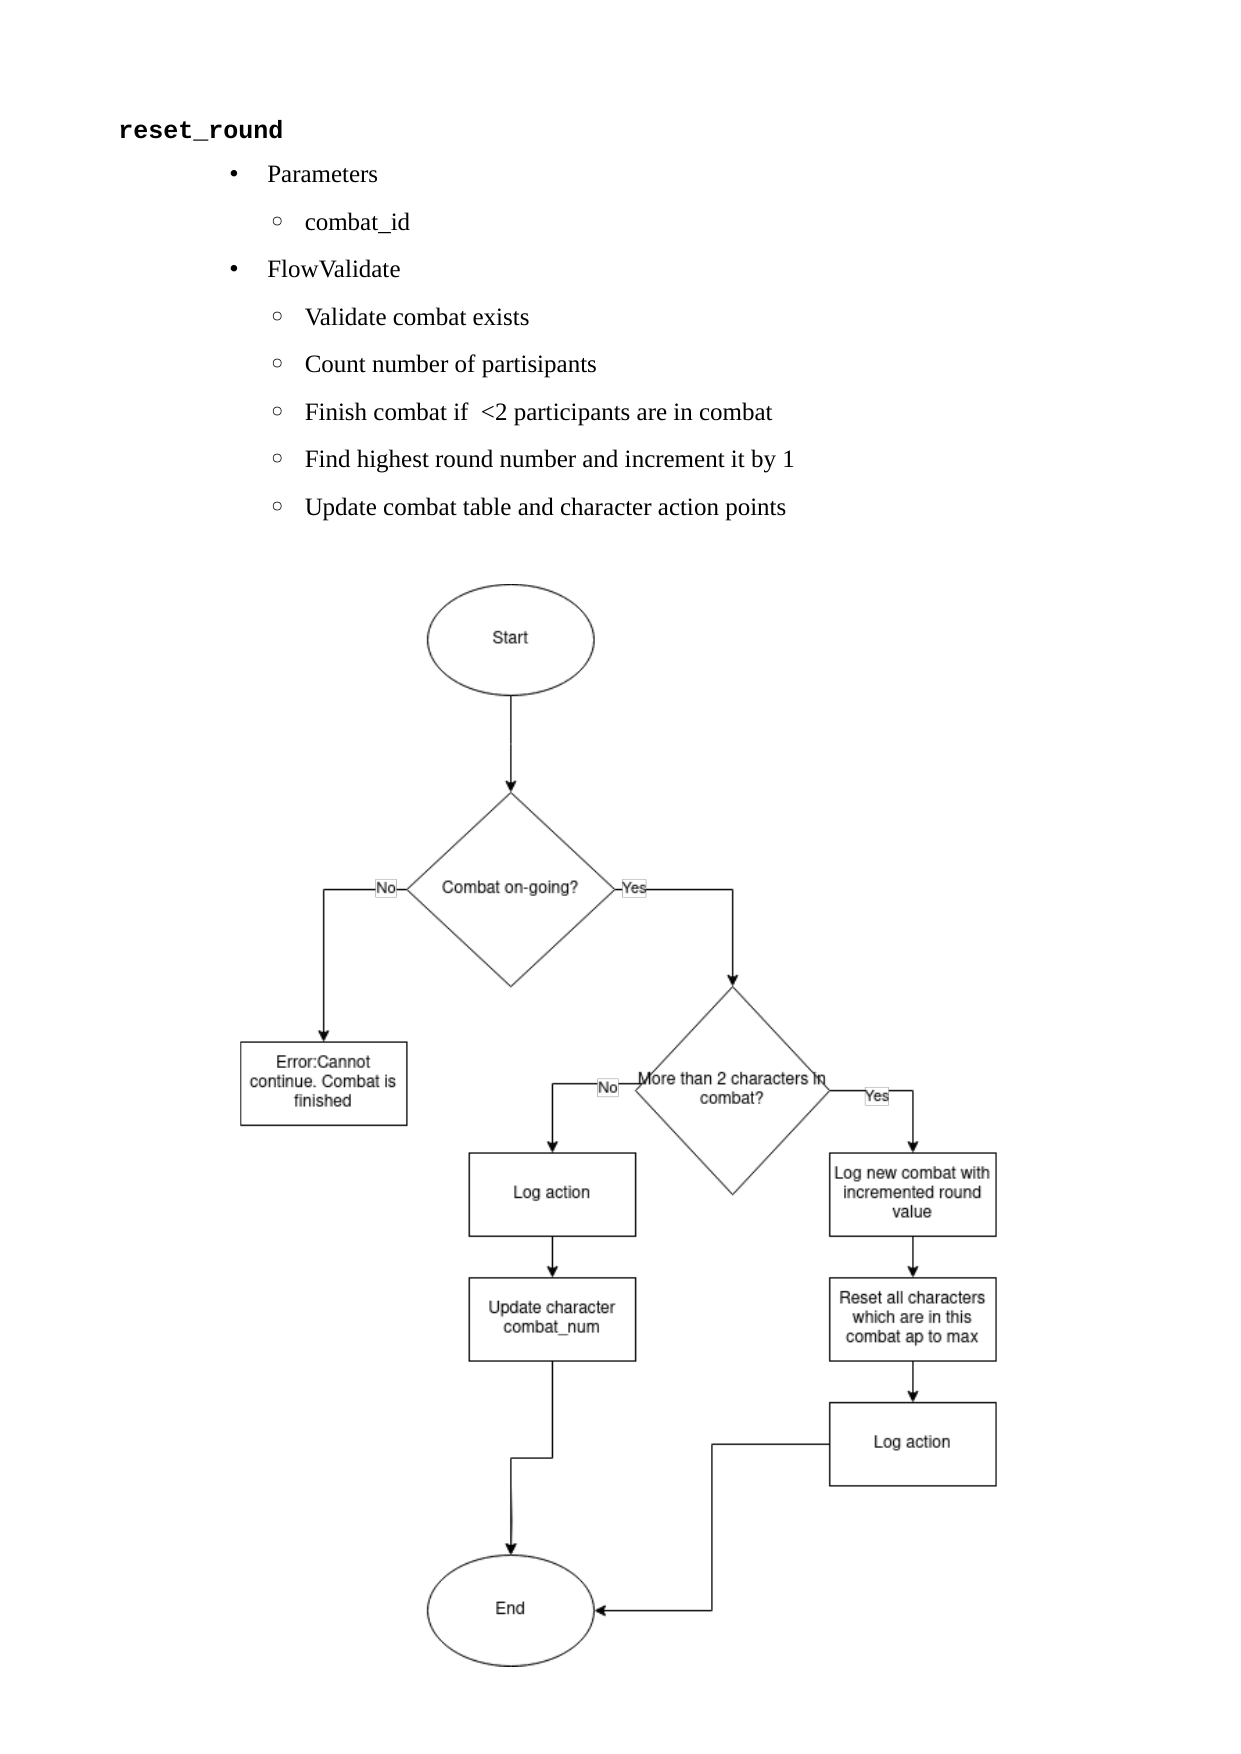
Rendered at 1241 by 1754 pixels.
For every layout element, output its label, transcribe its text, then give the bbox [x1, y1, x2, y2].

list Find highest round number and increment it by 1 [267, 444, 1122, 473]
list Count number of partisipants [267, 349, 1122, 378]
list Validate combat exists [267, 302, 1122, 331]
list FlowValidate [229, 254, 1122, 283]
list Finish combat if <2 participants are in combat [267, 397, 1122, 426]
subtitle reset_round [118, 118, 1122, 146]
list Parameters [229, 159, 1122, 188]
list combat_id [267, 207, 1122, 235]
picture [240, 584, 997, 1667]
list Update combat table and character action points [267, 492, 1122, 521]
